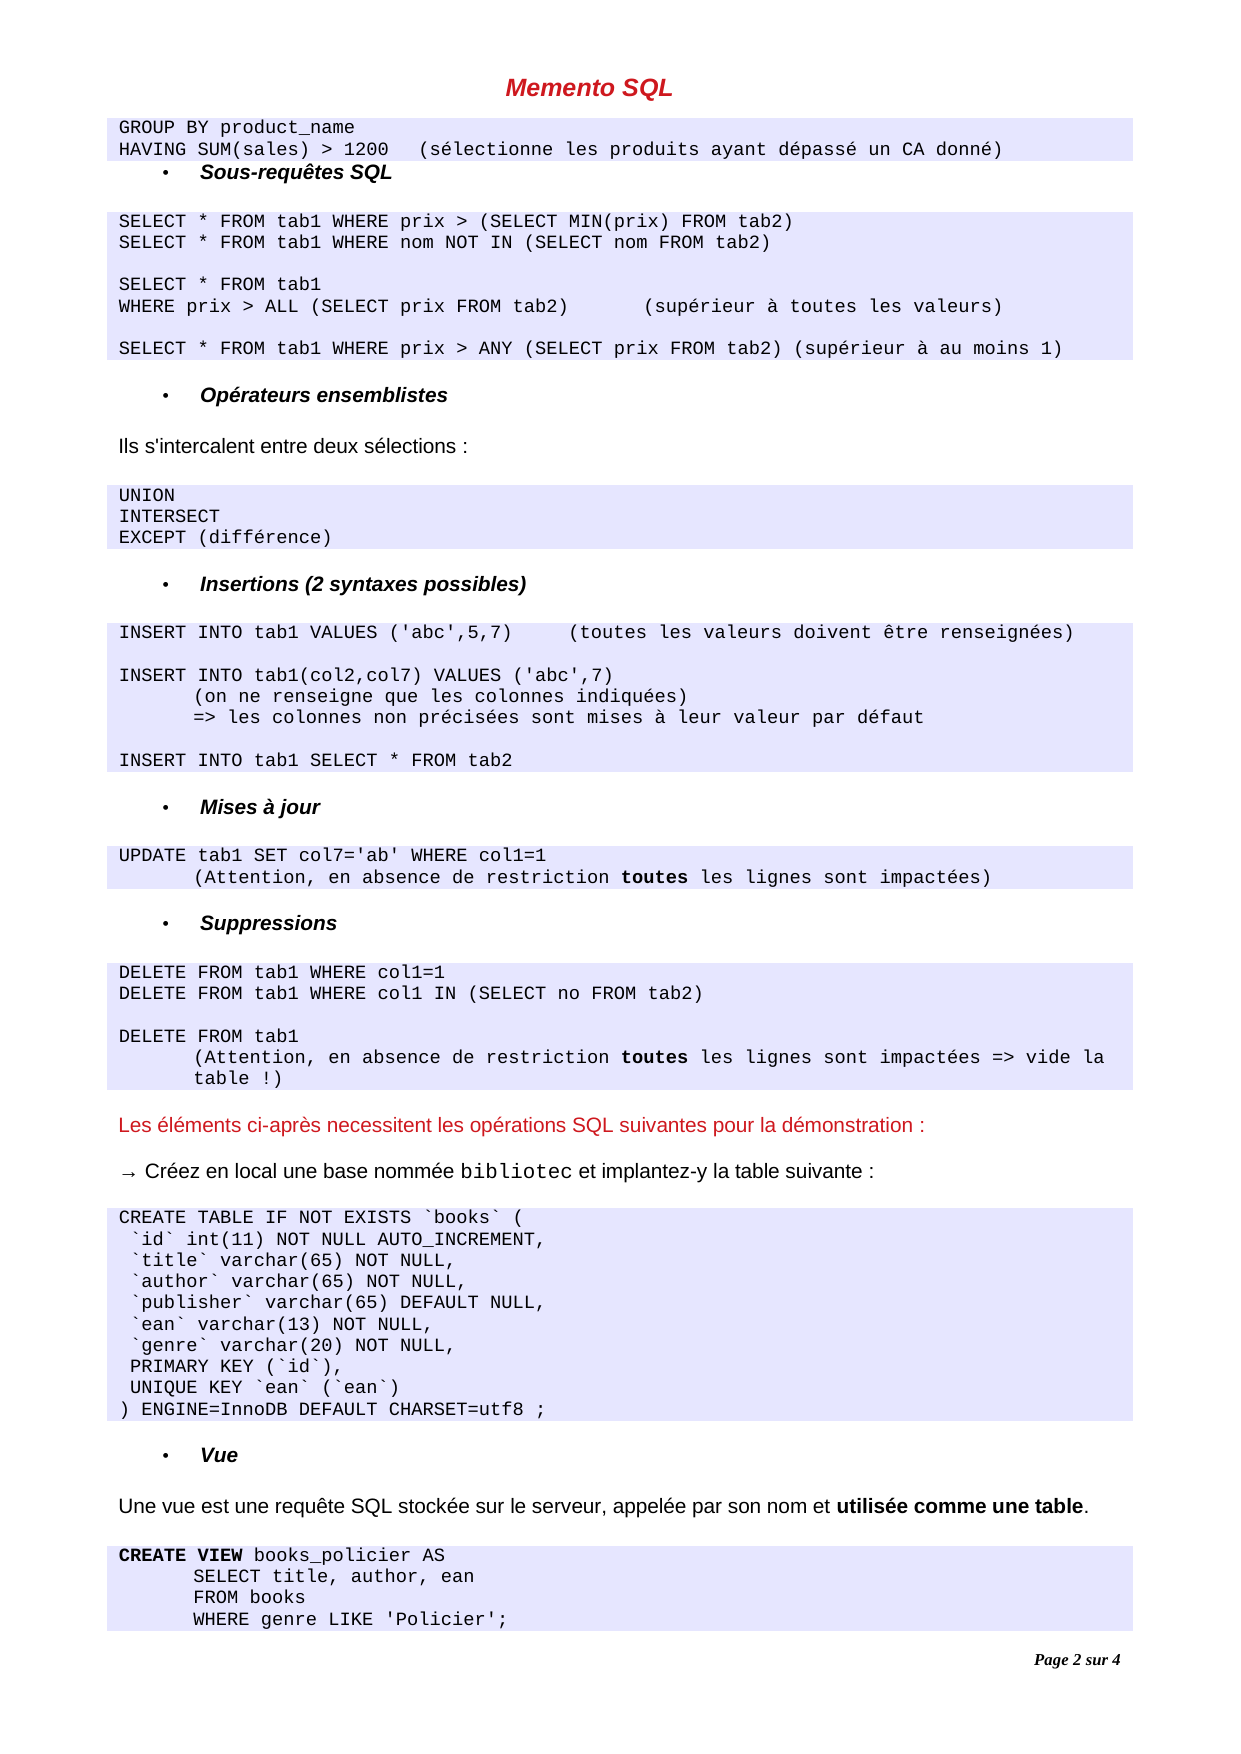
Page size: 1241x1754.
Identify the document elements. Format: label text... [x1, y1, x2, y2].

list Opérateurs ensemblistes [162, 383, 1122, 407]
text ) ENGINE=InnoDB DEFAULT CHARSET=utf8 ; [107, 1399, 1133, 1421]
text DELETE FROM tab1 WHERE col1 IN (SELECT no FROM tab2) [107, 984, 1133, 1005]
text `id` int(11) NOT NULL AUTO_INCREMENT, [107, 1229, 1133, 1251]
text Une vue est une requête SQL stockée sur le serveur, appelée par son nom et utilisée comme une table. [118, 1495, 1122, 1518]
text SELECT * FROM tab1 WHERE prix > (SELECT MIN(prix) FROM tab2) [107, 212, 1133, 233]
text `author` varchar(65) NOT NULL, [107, 1272, 1133, 1293]
text WHERE genre LIKE 'Policier'; [107, 1610, 1133, 1631]
text CREATE TABLE IF NOT EXISTS `books` ( [107, 1208, 1133, 1229]
text UNIQUE KEY `ean` (`ean`) [107, 1378, 1133, 1399]
text WHERE prix > ALL (SELECT prix FROM tab2) (supérieur à toutes les valeurs) [107, 297, 1133, 318]
text UPDATE tab1 SET col7='ab' WHERE col1=1 [107, 846, 1133, 867]
text INSERT INTO tab1 VALUES ('abc',5,7) (toutes les valeurs doivent être renseignées) [107, 623, 1133, 644]
text DELETE FROM tab1 [107, 1027, 1133, 1048]
text `publisher` varchar(65) DEFAULT NULL, [107, 1293, 1133, 1314]
list Sous-requêtes SQL [162, 161, 1122, 184]
text PRIMARY KEY (`id`), [107, 1357, 1133, 1378]
list Suppressions [162, 912, 1122, 935]
text CREATE VIEW books_policier AS [107, 1546, 1133, 1567]
text Ils s'intercalent entre deux sélections : [118, 434, 1122, 458]
text (Attention, en absence de restriction toutes les lignes sont impactées => vide la table !) [107, 1048, 1133, 1090]
text `title` varchar(65) NOT NULL, [107, 1251, 1133, 1272]
list Vue [162, 1444, 1122, 1467]
text (on ne renseigne que les colonnes indiquées) [107, 687, 1133, 708]
list Mises à jour [162, 795, 1122, 818]
text SELECT title, author, ean [107, 1567, 1133, 1588]
text → Créez en local une base nommée bibliotec et implantez-y la table suivante : [118, 1160, 1122, 1185]
text FROM books [107, 1588, 1133, 1610]
text DELETE FROM tab1 WHERE col1=1 [107, 963, 1133, 984]
text HAVING SUM(sales) > 1200 (sélectionne les produits ayant dépassé un CA donné) [107, 139, 1133, 161]
text `genre` varchar(20) NOT NULL, [107, 1336, 1133, 1357]
text SELECT * FROM tab1 WHERE nom NOT IN (SELECT nom FROM tab2) [107, 233, 1133, 254]
text SELECT * FROM tab1 WHERE prix > ANY (SELECT prix FROM tab2) (supérieur à au moins 1) [107, 339, 1133, 360]
text => les colonnes non précisées sont mises à leur valeur par défaut [107, 708, 1133, 729]
text `ean` varchar(13) NOT NULL, [107, 1314, 1133, 1336]
text Les éléments ci-après necessitent les opérations SQL suivantes pour la démonstration : [118, 1114, 1122, 1137]
text INSERT INTO tab1(col2,col7) VALUES ('abc',7) [107, 666, 1133, 687]
text INSERT INTO tab1 SELECT * FROM tab2 [107, 751, 1133, 772]
text (Attention, en absence de restriction toutes les lignes sont impactées) [107, 867, 1133, 889]
list Insertions (2 syntaxes possibles) [162, 572, 1122, 596]
text SELECT * FROM tab1 [107, 275, 1133, 297]
text INTERSECT [107, 507, 1133, 528]
text GROUP BY product_name [107, 118, 1133, 139]
text EXCEPT (différence) [107, 528, 1133, 549]
text UNION [107, 485, 1133, 507]
